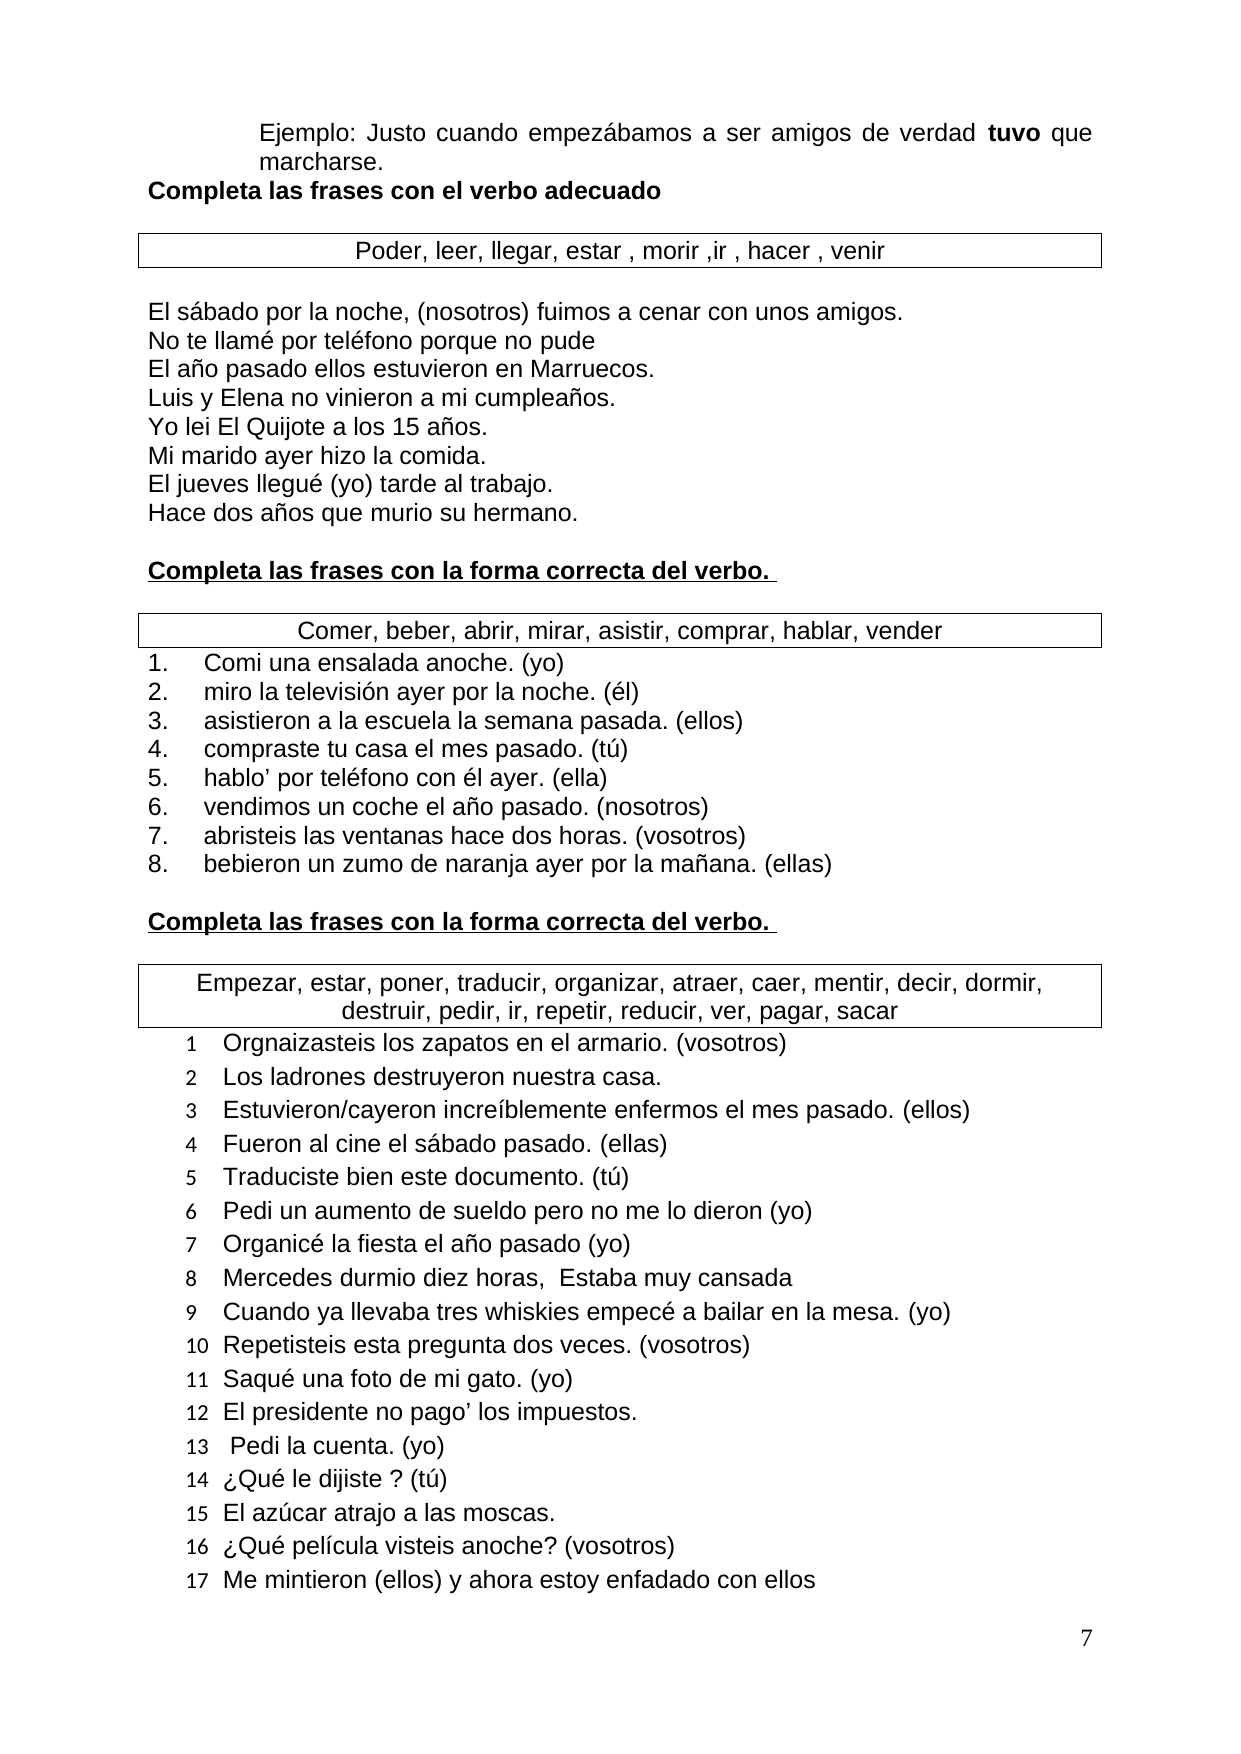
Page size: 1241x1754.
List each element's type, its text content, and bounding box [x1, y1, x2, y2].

text Completa las frases con la forma correcta del verbo. [148, 556, 1092, 584]
text Completa las frases con la forma correcta del verbo. [148, 907, 1092, 936]
list El presidente no pago’ los impuestos. [185, 1397, 1092, 1426]
text Empezar, estar, poner, traducir, organizar, atraer, caer, mentir, decir, dormir, destruir, pedir, ir, repetir, reducir, ver, pagar, sacar [139, 965, 1101, 1027]
text Completa las frases con el verbo adecuado [148, 176, 1092, 204]
list Mercedes durmio diez horas, Estaba muy cansada [185, 1263, 1092, 1292]
text El sábado por la noche, (nosotros) fuimos a cenar con unos amigos. [148, 297, 1092, 326]
text 8. bebieron un zumo de naranja ayer por la mañana. (ellas) [148, 849, 1092, 878]
text Mi marido ayer hizo la comida. [148, 441, 1092, 469]
list Fueron al cine el sábado pasado. (ellas) [185, 1129, 1092, 1158]
text Comer, beber, abrir, mirar, asistir, comprar, hablar, vender [139, 614, 1101, 647]
text 5. hablo’ por teléfono con él ayer. (ella) [148, 763, 1092, 792]
text Yo lei El Quijote a los 15 años. [148, 412, 1092, 441]
list Cuando ya llevaba tres whiskies empecé a bailar en la mesa. (yo) [185, 1296, 1092, 1326]
list Traduciste bien este documento. (tú) [185, 1162, 1092, 1191]
text 3. asistieron a la escuela la semana pasada. (ellos) [148, 706, 1092, 734]
text Poder, leer, llegar, estar , morir ,ir , hacer , venir [139, 234, 1101, 267]
list Los ladrones destruyeron nuestra casa. [185, 1062, 1092, 1091]
text 1. Comi una ensalada anoche. (yo) [148, 648, 1092, 677]
list ¿Qué película visteis anoche? (vosotros) [185, 1531, 1092, 1560]
text El jueves llegué (yo) tarde al trabajo. [148, 469, 1092, 498]
text El año pasado ellos estuvieron en Marruecos. [148, 354, 1092, 383]
list Saqué una foto de mi gato. (yo) [185, 1363, 1092, 1393]
list Me mintieron (ellos) y ahora estoy enfadado con ellos [185, 1565, 1092, 1594]
text Hace dos años que murio su hermano. [148, 498, 1092, 527]
text Luis y Elena no vinieron a mi cumpleaños. [148, 383, 1092, 412]
list El azúcar atrajo a las moscas. [185, 1498, 1092, 1527]
list Orgnaizasteis los zapatos en el armario. (vosotros) [185, 1028, 1092, 1057]
text 7. abristeis las ventanas hace dos horas. (vosotros) [148, 821, 1092, 849]
text Ejemplo: Justo cuando empezábamos a ser amigos de verdad tuvo que marcharse. [259, 118, 1092, 176]
text 4. compraste tu casa el mes pasado. (tú) [148, 734, 1092, 763]
text 2. miro la televisión ayer por la noche. (él) [148, 677, 1092, 706]
text 6. vendimos un coche el año pasado. (nosotros) [148, 792, 1092, 821]
list Pedi la cuenta. (yo) [185, 1431, 1092, 1460]
list Repetisteis esta pregunta dos veces. (vosotros) [185, 1330, 1092, 1359]
list ¿Qué le dijiste ? (tú) [185, 1464, 1092, 1493]
text No te llamé por teléfono porque no pude [148, 326, 1092, 354]
list Organicé la fiesta el año pasado (yo) [185, 1229, 1092, 1258]
list Pedi un aumento de sueldo pero no me lo dieron (yo) [185, 1196, 1092, 1225]
list Estuvieron/cayeron increíblemente enfermos el mes pasado. (ellos) [185, 1095, 1092, 1124]
